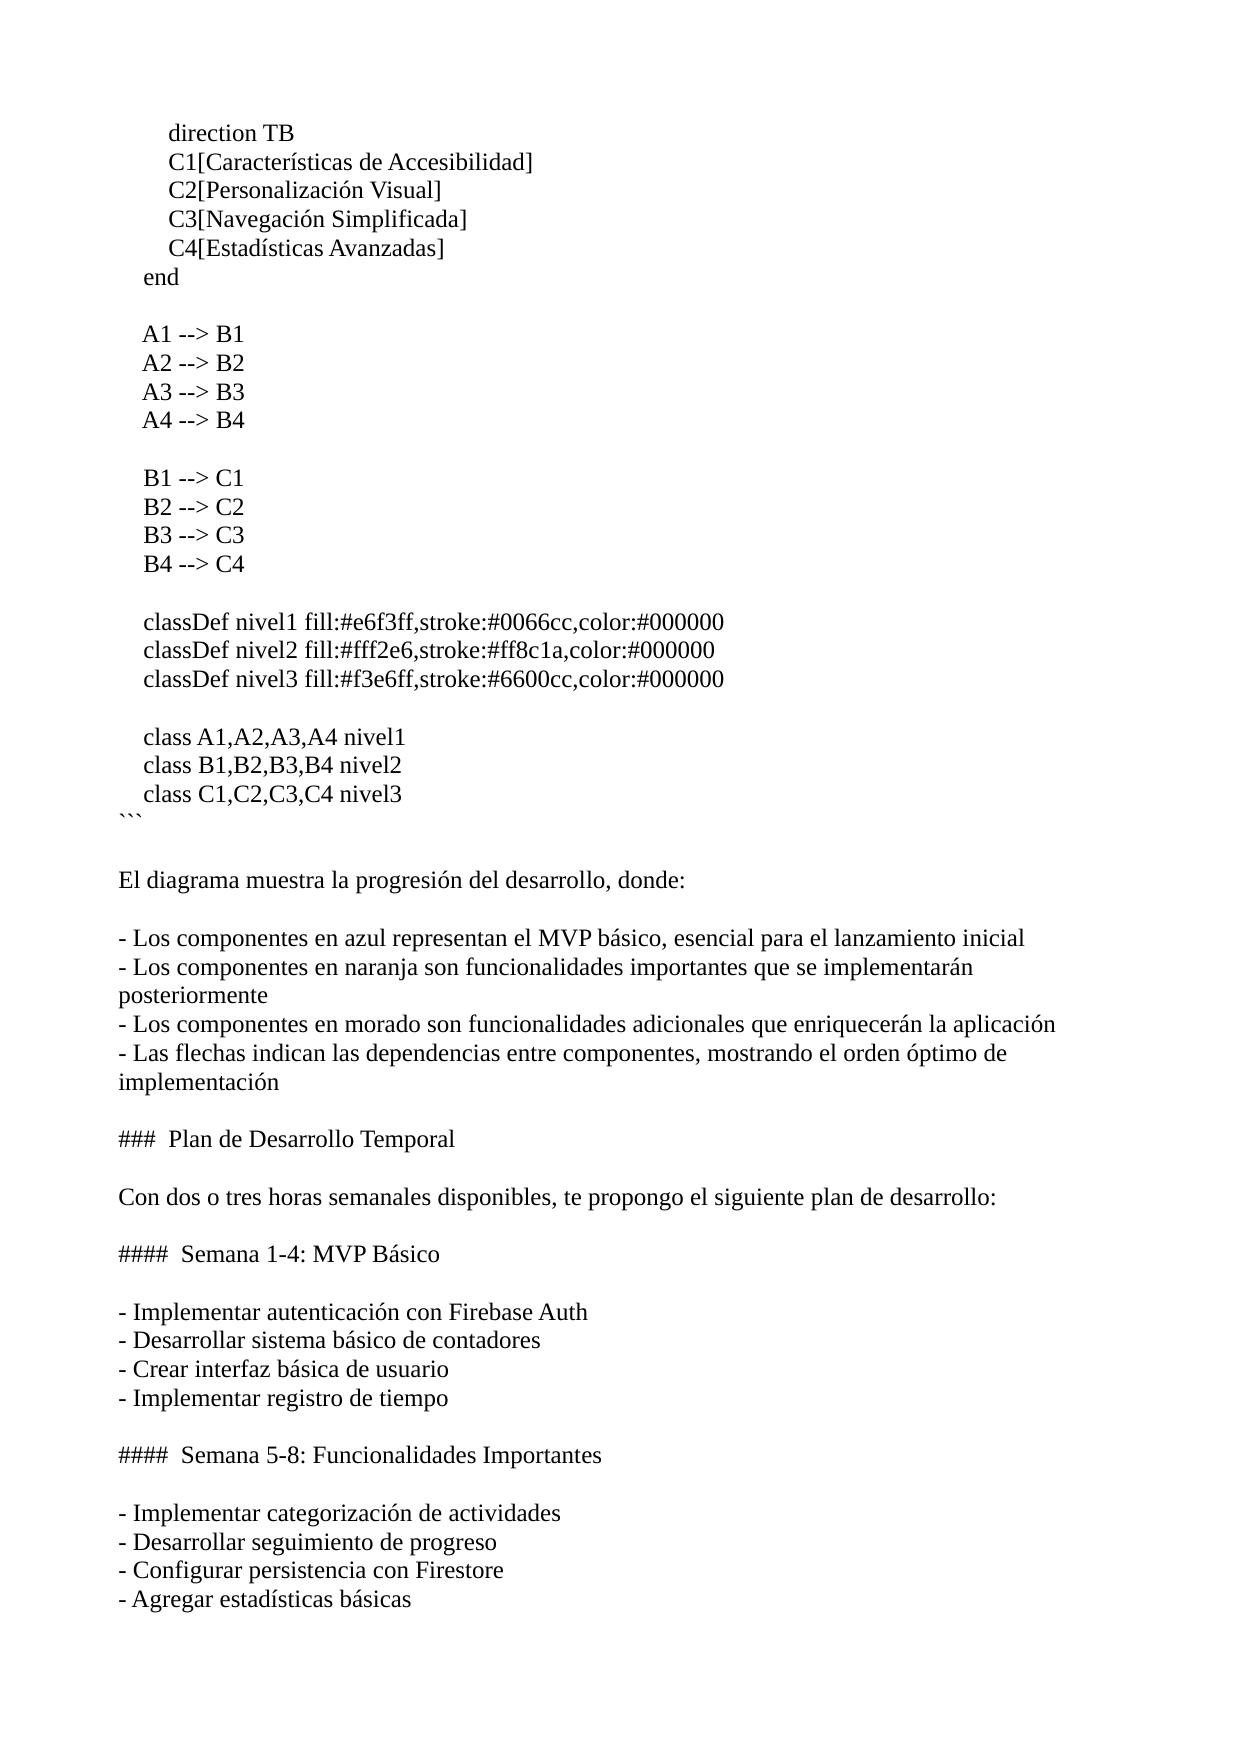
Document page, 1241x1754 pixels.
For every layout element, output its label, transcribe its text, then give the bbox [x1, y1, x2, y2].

text ### Plan de Desarrollo Temporal [118, 1124, 1122, 1153]
text C3[Navegación Simplificada] [118, 204, 1122, 233]
text classDef nivel2 fill:#fff2e6,stroke:#ff8c1a,color:#000000 [118, 636, 1122, 664]
text ``` [118, 808, 1122, 837]
text #### Semana 1-4: MVP Básico [118, 1239, 1122, 1268]
text - Crear interfaz básica de usuario [118, 1354, 1122, 1383]
text El diagrama muestra la progresión del desarrollo, donde: [118, 866, 1122, 894]
text - Los componentes en morado son funcionalidades adicionales que enriquecerán la aplicación [118, 1009, 1122, 1038]
text B2 --> C2 [118, 492, 1122, 521]
text B4 --> C4 [118, 549, 1122, 578]
text A1 --> B1 [118, 319, 1122, 348]
text A2 --> B2 [118, 348, 1122, 377]
text Con dos o tres horas semanales disponibles, te propongo el siguiente plan de desarrollo: [118, 1182, 1122, 1211]
text - Configurar persistencia con Firestore [118, 1556, 1122, 1584]
text - Los componentes en azul representan el MVP básico, esencial para el lanzamiento inicial [118, 923, 1122, 952]
text C2[Personalización Visual] [118, 176, 1122, 204]
text - Desarrollar sistema básico de contadores [118, 1326, 1122, 1354]
text - Implementar categorización de actividades [118, 1498, 1122, 1527]
text B1 --> C1 [118, 463, 1122, 492]
text C4[Estadísticas Avanzadas] [118, 233, 1122, 262]
text class B1,B2,B3,B4 nivel2 [118, 751, 1122, 779]
text class A1,A2,A3,A4 nivel1 [118, 722, 1122, 751]
text A4 --> B4 [118, 406, 1122, 434]
text C1[Características de Accesibilidad] [118, 147, 1122, 176]
text - Implementar autenticación con Firebase Auth [118, 1297, 1122, 1326]
text #### Semana 5-8: Funcionalidades Importantes [118, 1441, 1122, 1469]
text - Agregar estadísticas básicas [118, 1584, 1122, 1613]
text end [118, 262, 1122, 291]
text - Los componentes en naranja son funcionalidades importantes que se implementarán posteriormente [118, 952, 1122, 1009]
text A3 --> B3 [118, 377, 1122, 406]
text direction TB [118, 118, 1122, 147]
text classDef nivel1 fill:#e6f3ff,stroke:#0066cc,color:#000000 [118, 607, 1122, 636]
text - Implementar registro de tiempo [118, 1383, 1122, 1412]
text B3 --> C3 [118, 521, 1122, 549]
text - Las flechas indican las dependencias entre componentes, mostrando el orden óptimo de implementación [118, 1038, 1122, 1096]
text class C1,C2,C3,C4 nivel3 [118, 779, 1122, 808]
text classDef nivel3 fill:#f3e6ff,stroke:#6600cc,color:#000000 [118, 664, 1122, 693]
text - Desarrollar seguimiento de progreso [118, 1527, 1122, 1556]
